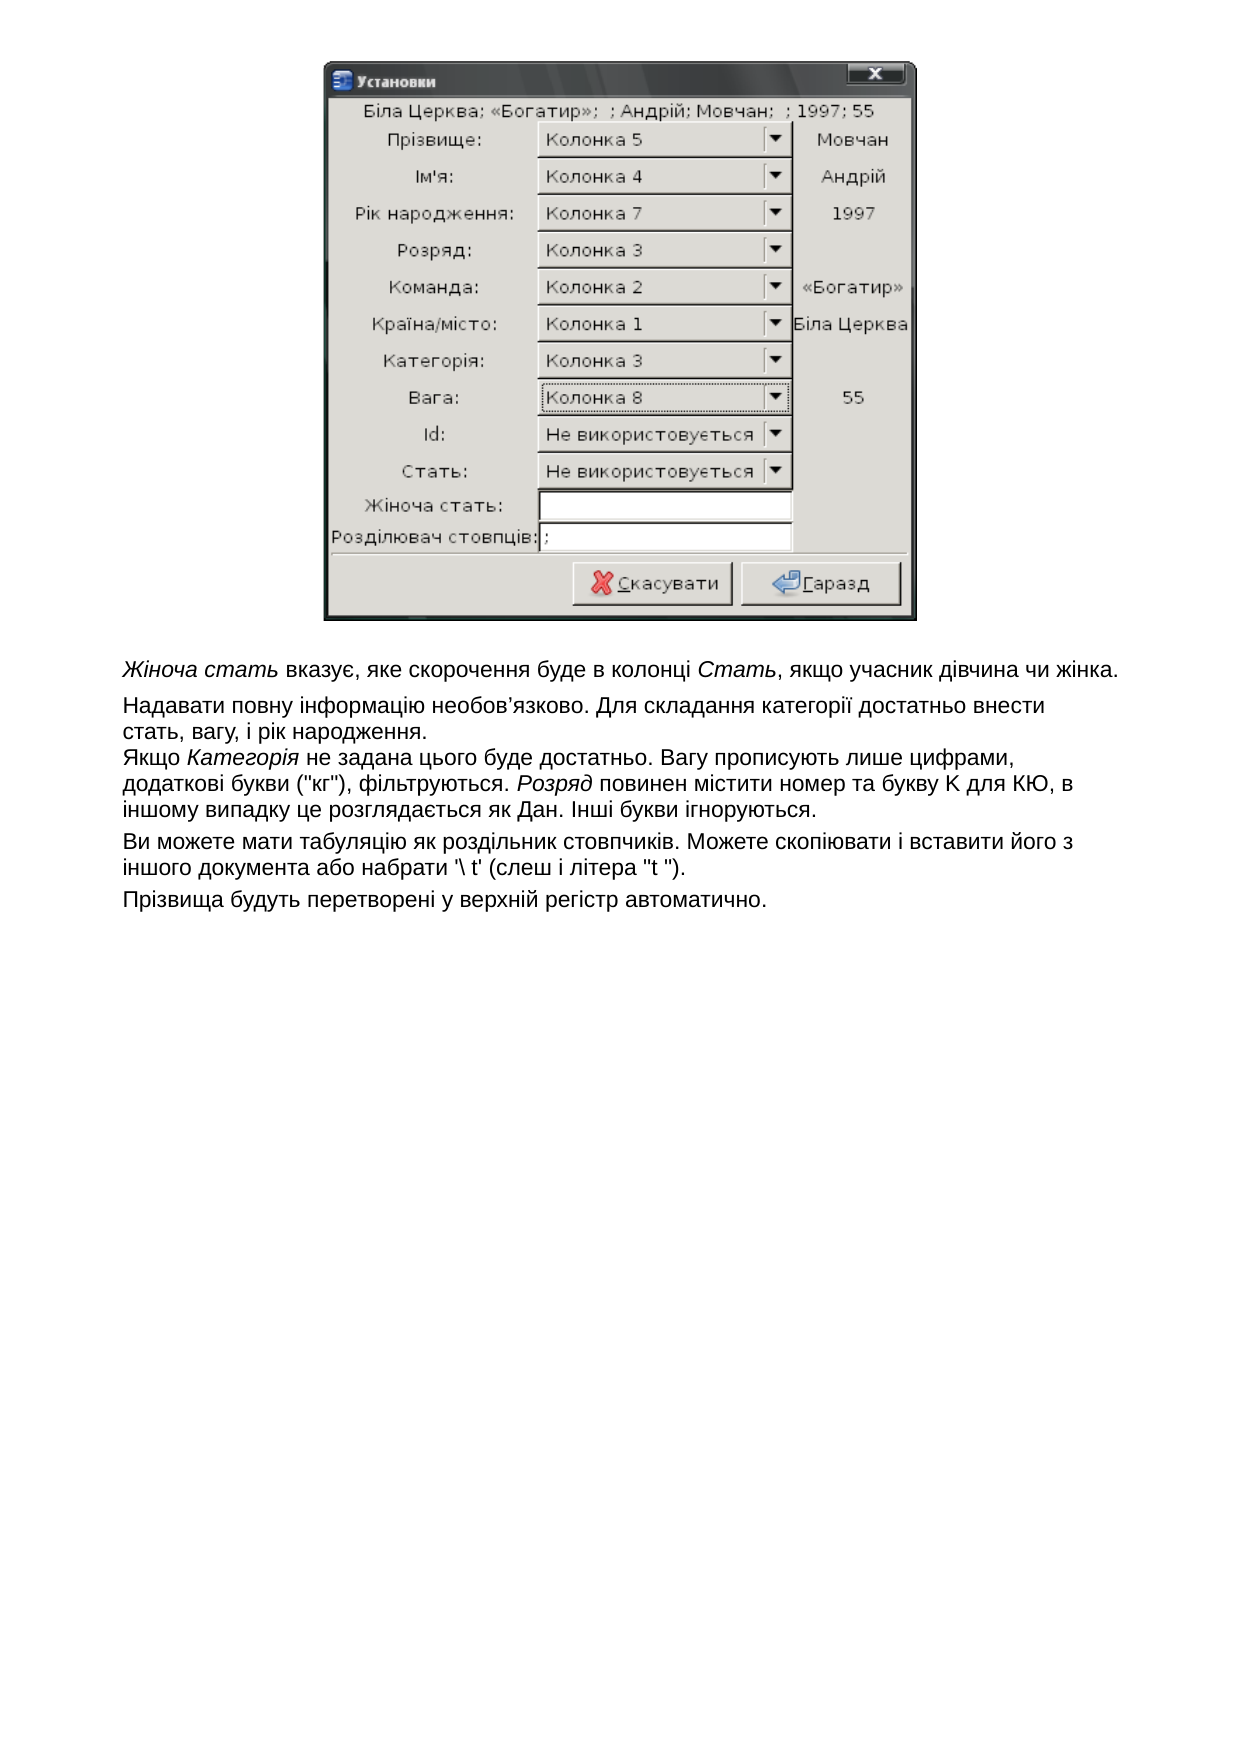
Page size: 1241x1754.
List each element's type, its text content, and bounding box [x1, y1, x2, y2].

text Ви можете мати табуляцію як роздільник стовпчиків. Можете скопіювати і вставити його з іншого документа або набрати '\ t' (слеш і літера "t "). [122, 829, 1089, 881]
picture [323, 60, 917, 621]
text Надавати повну інформацію необов’язково. Для складання категорії достатньо внести стать, вагу, і рік народження. Якщо Категорія не задана цього буде достатньо. Вагу прописують лише цифрами, додаткові букви ("кг"), фільтруються. Розряд повинен містити номер та букву K для КЮ, в іншому випадку це розглядається як Дан. Інші букви ігноруються. [122, 692, 1089, 822]
text Жіноча стать вказує, яке скорочення буде в колонці Стать, якщо учасник дівчина чи жінка. [122, 661, 1122, 681]
text Прізвища будуть перетворені у верхній регістр автоматично. [122, 892, 1122, 912]
